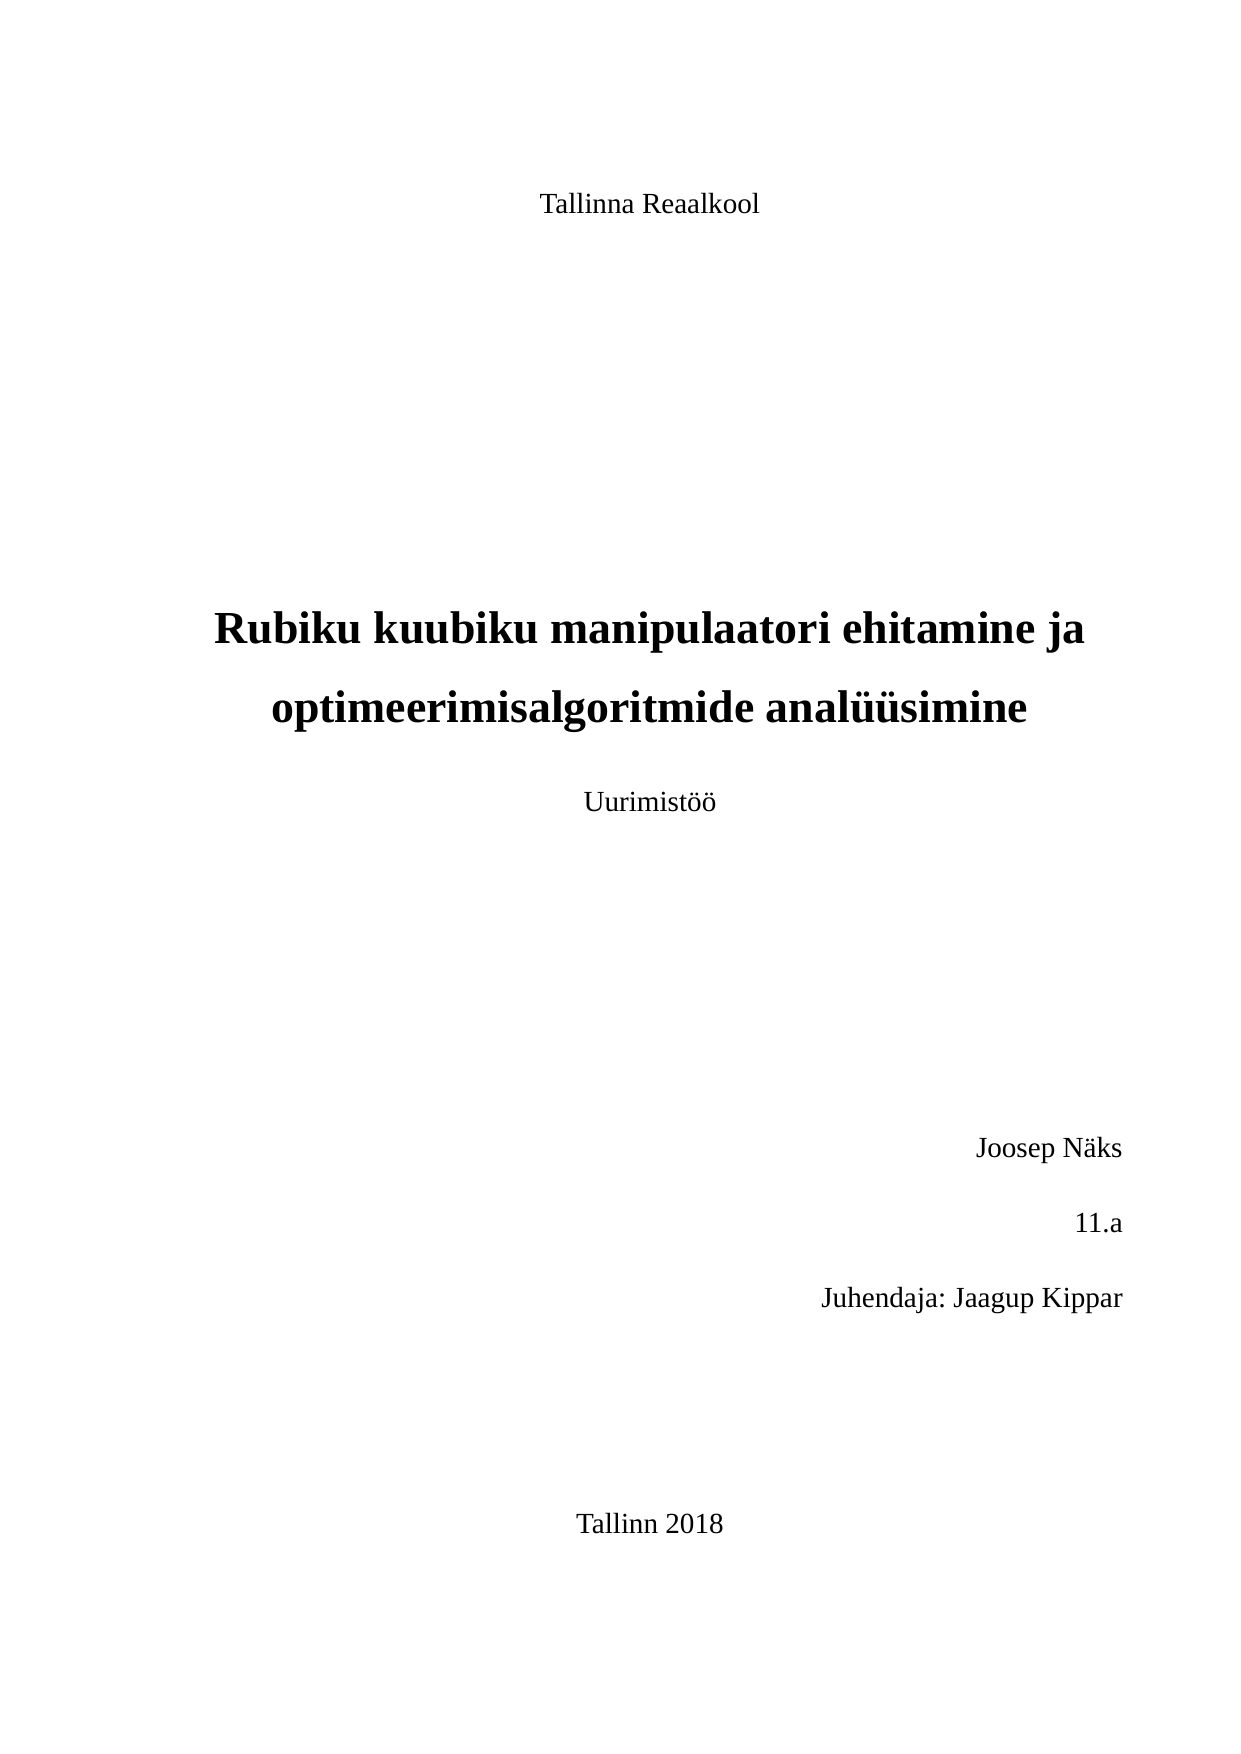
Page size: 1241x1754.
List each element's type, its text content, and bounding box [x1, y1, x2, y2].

text Juhendaja: Jaagup Kippar [177, 1281, 1122, 1314]
text Rubiku kuubiku manipulaatori ehitamine ja optimeerimisalgoritmide analüüsimine [177, 601, 1122, 732]
text Joosep Näks [177, 1130, 1122, 1164]
text Uurimistöö [177, 784, 1122, 817]
text Tallinna Reaalkool [177, 186, 1122, 219]
text Tallinn 2018 [177, 1506, 1122, 1539]
text 11.a [177, 1206, 1122, 1239]
